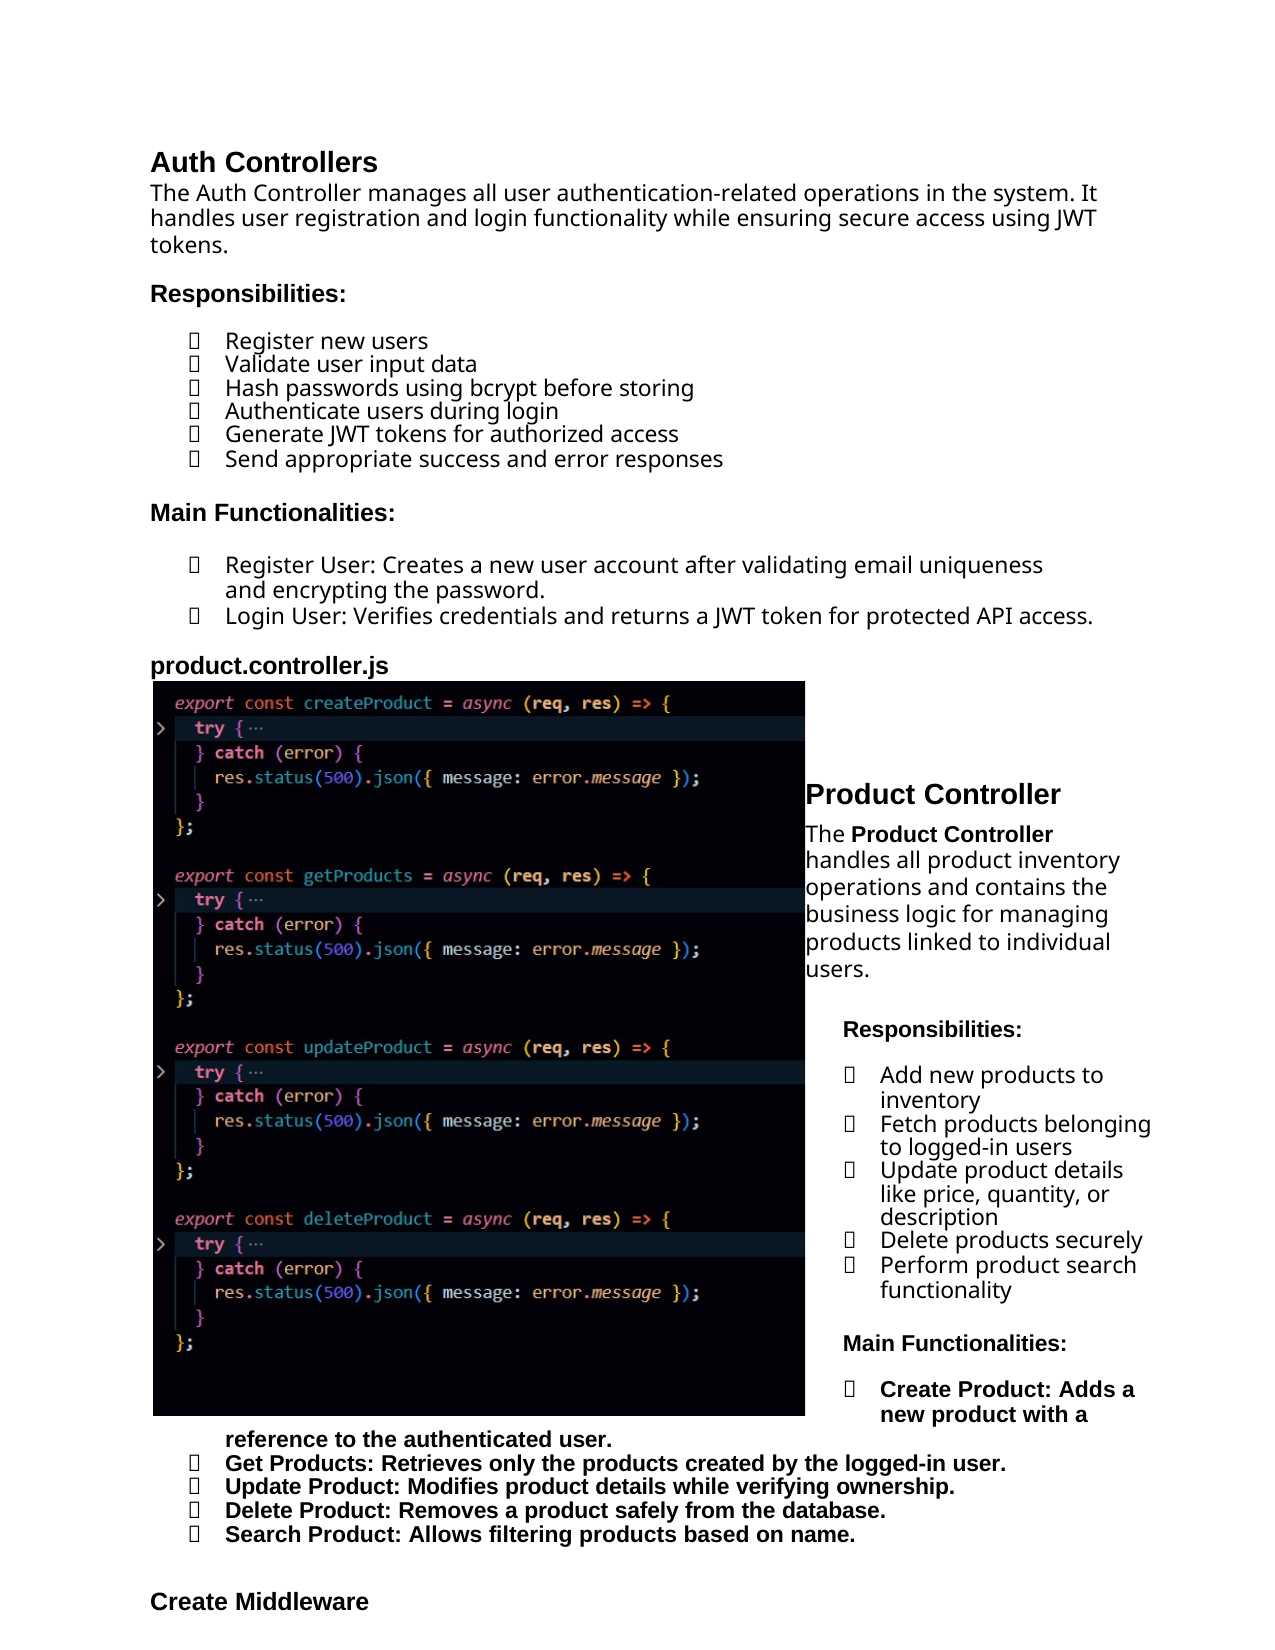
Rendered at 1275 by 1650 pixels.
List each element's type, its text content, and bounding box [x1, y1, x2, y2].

subtitle Auth Controllers [150, 147, 1162, 179]
list Create Product: Adds a new product with a reference to the authenticated user. [187, 1378, 1162, 1453]
list Generate JWT tokens for authorized access [187, 424, 1162, 448]
list Update product details like price, quantity, or description [805, 1160, 1162, 1230]
subtitle Main Functionalities: [150, 498, 1162, 527]
subtitle Create Middleware [150, 1587, 1162, 1616]
subtitle Responsibilities: [805, 1016, 1162, 1042]
list Delete Product: Removes a product safely from the database. [187, 1499, 1162, 1523]
list Hash passwords using bcrypt before storing [187, 378, 1162, 401]
list Login User: Verifies credentials and returns a JWT token for protected API access. [187, 605, 1162, 629]
list Fetch products belonging to logged-in users [805, 1114, 1162, 1160]
list Get Products: Retrieves only the products created by the logged-in user. [187, 1453, 1162, 1476]
list Delete products securely [805, 1230, 1162, 1254]
list Send appropriate success and error responses [187, 448, 1162, 472]
list Register User: Creates a new user account after validating email uniqueness and encrypting the password. [187, 552, 1046, 605]
list Add new products to inventory [805, 1064, 1162, 1114]
list Validate user input data [187, 354, 1162, 378]
subtitle Responsibilities: [150, 279, 1162, 307]
picture [153, 681, 805, 1416]
list Update Product: Modifies product details while verifying ownership. [187, 1476, 1162, 1499]
subtitle Main Functionalities: [805, 1329, 1162, 1356]
text The Product Controller handles all product inventory operations and contains the business logic for managing products linked to individual users. [805, 821, 1121, 984]
subtitle Product Controller [805, 777, 1162, 811]
text The Auth Controller manages all user authentication-related operations in the system. It handles user registration and login functionality while ensuring secure access using JWT tokens. [150, 180, 1121, 260]
list Perform product search functionality [805, 1254, 1162, 1303]
list Authenticate users during login [187, 401, 1162, 424]
list Search Product: Allows filtering products based on name. [187, 1523, 1162, 1548]
list Register new users [187, 329, 1162, 354]
text product.controller.js [150, 651, 1162, 680]
